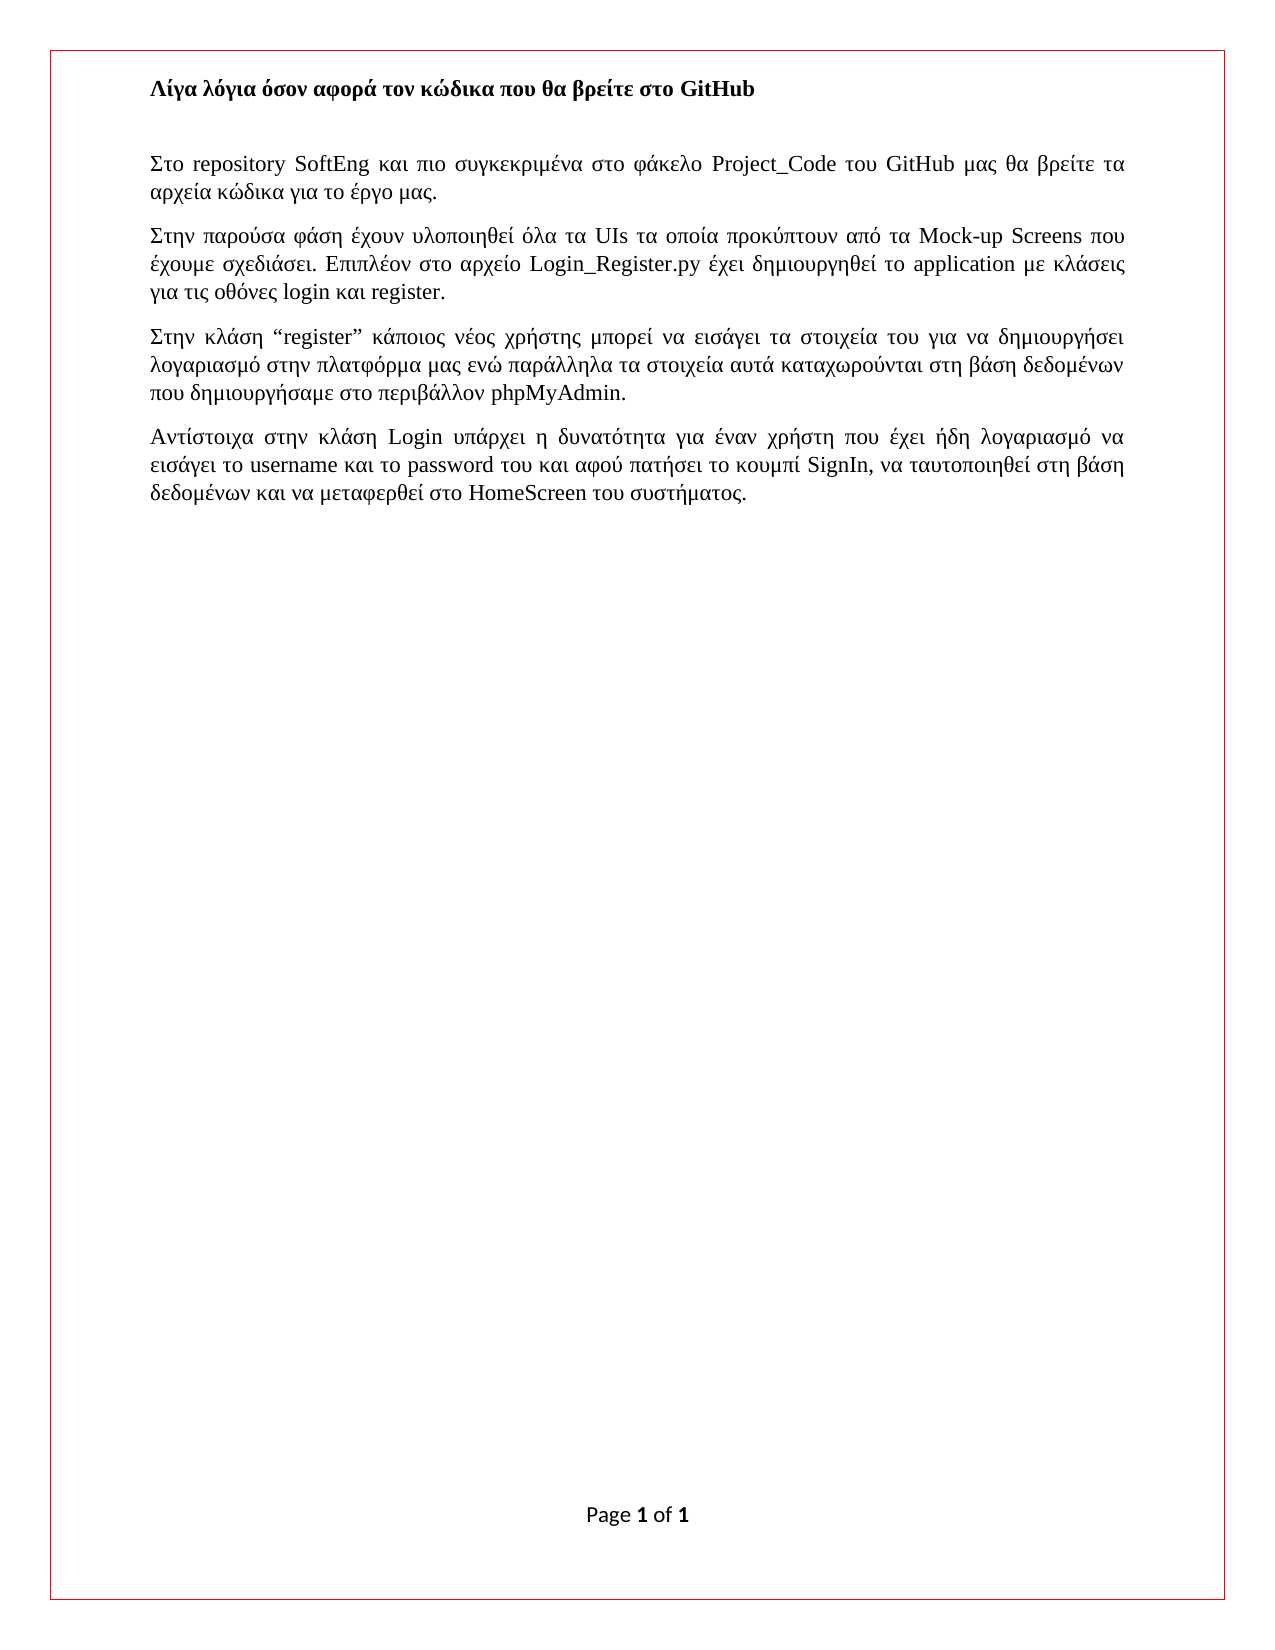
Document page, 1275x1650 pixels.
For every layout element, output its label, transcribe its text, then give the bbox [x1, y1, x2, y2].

text Στο repository SoftEng και πιο συγκεκριμένα στο φάκελο Project_Code του GitHub μας θα βρείτε τα αρχεία κώδικα για το έργο μας. [150, 150, 1125, 204]
text Αντίστοιχα στην κλάση Login υπάρχει η δυνατότητα για έναν χρήστη που έχει ήδη λογαριασμό να εισάγει το username και το password του και αφού πατήσει το κουμπί SignIn, να ταυτοποιηθεί στη βάση δεδομένων και να μεταφερθεί στο HomeScreen του συστήματος. [150, 423, 1125, 506]
text Στην κλάση “register” κάποιος νέος χρήστης μπορεί να εισάγει τα στοιχεία του για να δημιουργήσει λογαριασμό στην πλατφόρμα μας ενώ παράλληλα τα στοιχεία αυτά καταχωρούνται στη βάση δεδομένων που δημιουργήσαμε στο περιβάλλον phpMyAdmin. [150, 323, 1125, 405]
text Στην παρούσα φάση έχουν υλοποιηθεί όλα τα UIs τα οποία προκύπτουν από τα Μock-up Screens που έχουμε σχεδιάσει. Επιπλέον στο αρχείο Login_Register.py έχει δημιουργηθεί το application με κλάσεις για τις οθόνες login και register. [150, 222, 1125, 305]
